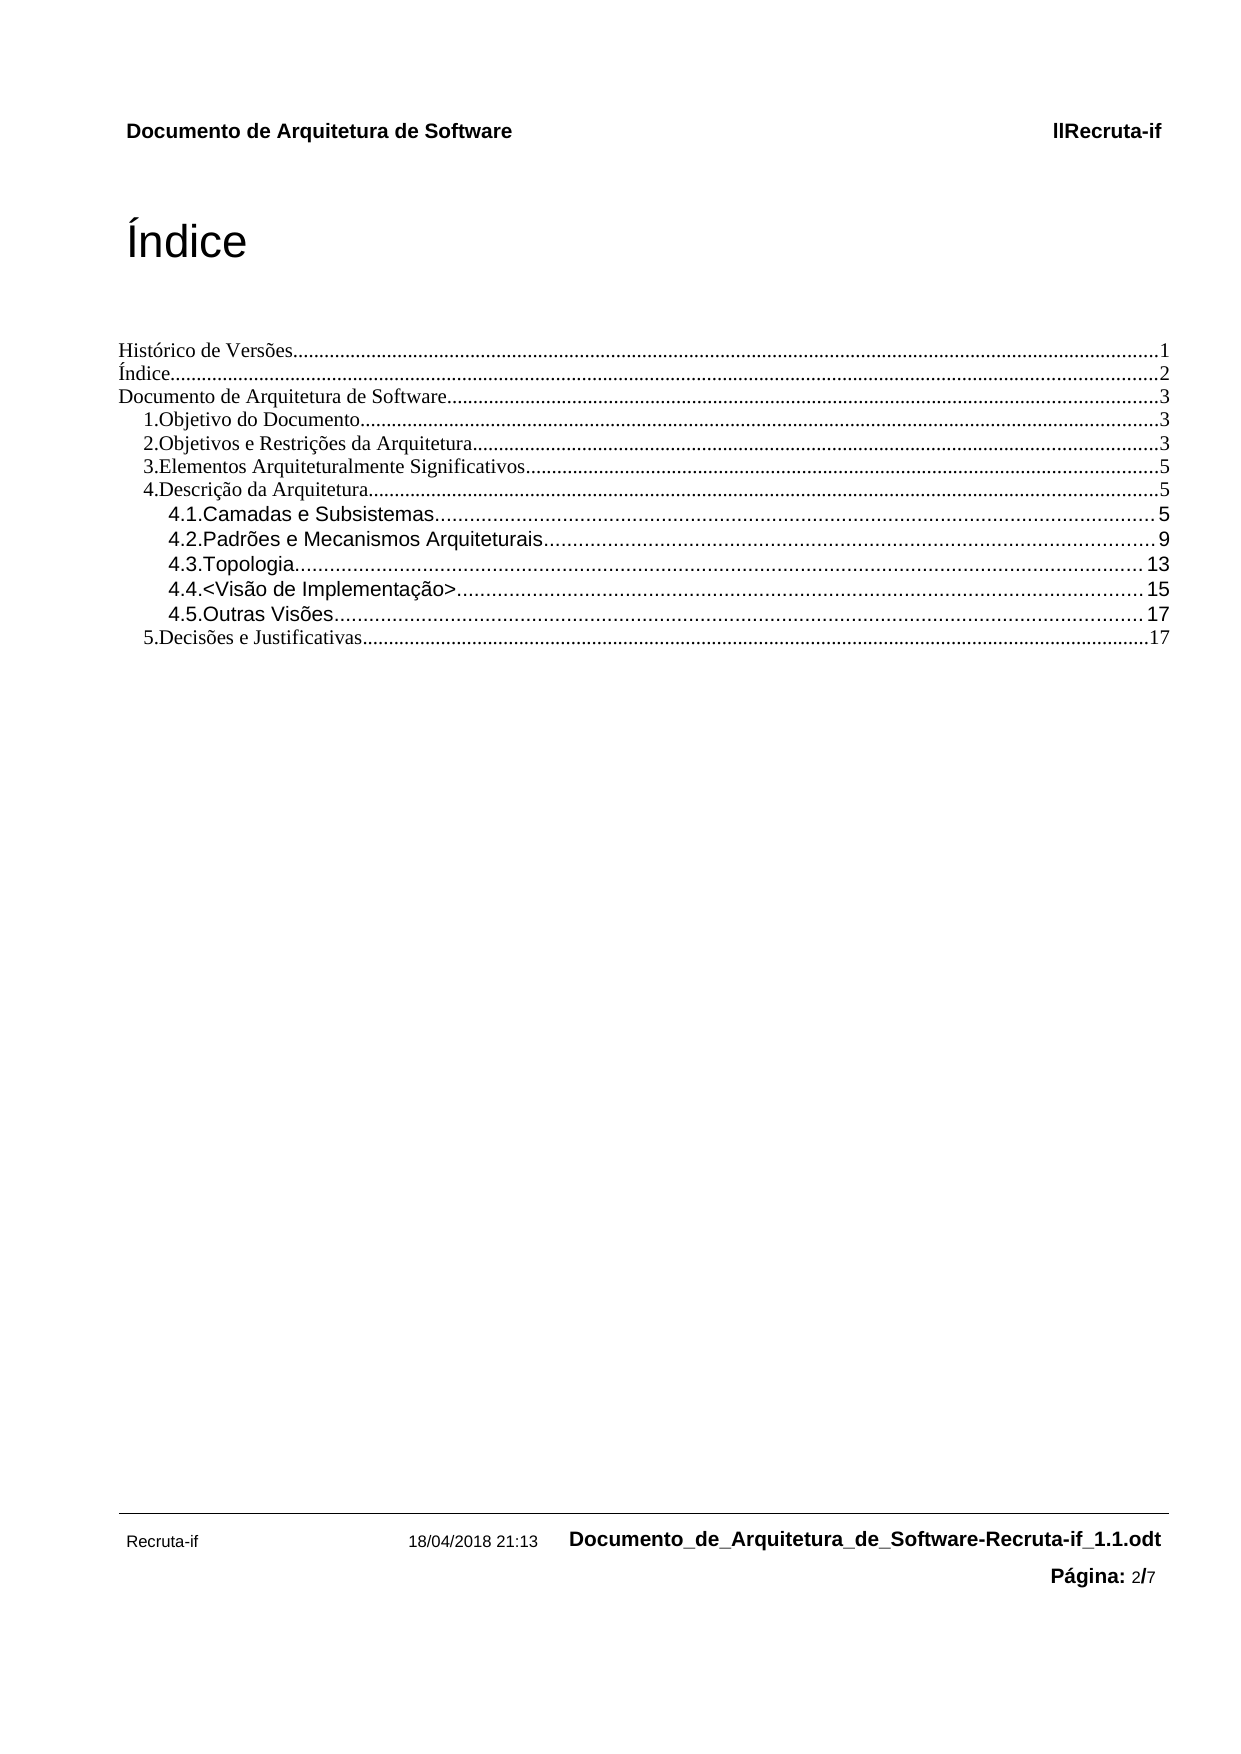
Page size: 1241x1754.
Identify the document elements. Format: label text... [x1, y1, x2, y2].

text Documento de Arquitetura de Software 3 [118, 385, 1170, 408]
text 3.Elementos Arquiteturalmente Significativos 5 [143, 454, 1170, 478]
text Histórico de Versões 1 [118, 339, 1170, 362]
text 4.3.Topologia 13 [168, 551, 1170, 576]
text Índice 2 [118, 362, 1170, 385]
text 2.Objetivos e Restrições da Arquitetura 3 [143, 431, 1170, 454]
text 4.5.Outras Visões 17 [168, 601, 1170, 626]
text 4.1.Camadas e Subsistemas 5 [168, 501, 1170, 526]
text 1.Objetivo do Documento 3 [143, 408, 1170, 431]
text 4.4.<Visão de Implementação> 15 [168, 576, 1170, 601]
text 4.Descrição da Arquitetura 5 [143, 478, 1170, 501]
table_header Índice [119, 191, 1169, 293]
text 4.2.Padrões e Mecanismos Arquiteturais 9 [168, 526, 1170, 551]
text 5.Decisões e Justificativas 17 [143, 626, 1170, 649]
